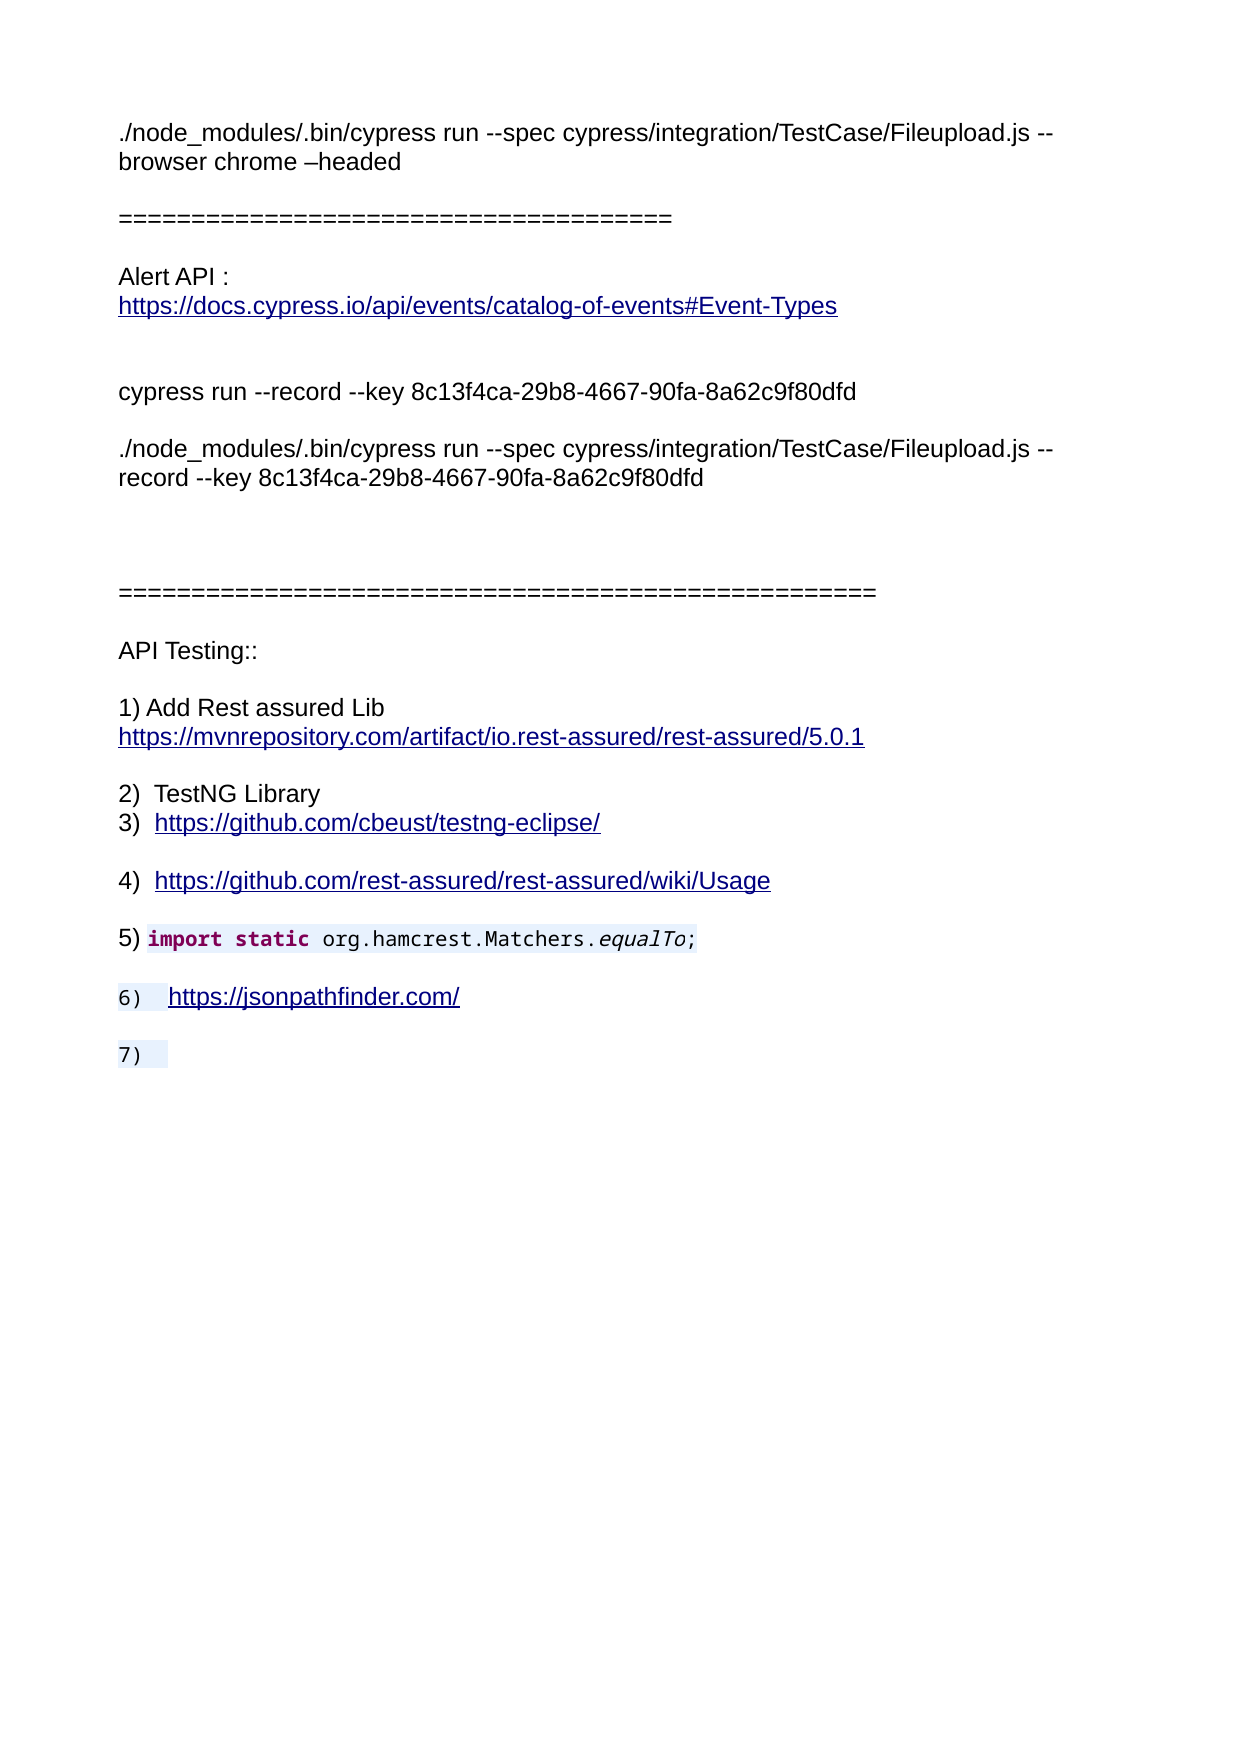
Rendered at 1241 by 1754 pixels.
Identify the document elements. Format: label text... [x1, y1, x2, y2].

text https://docs.cypress.io/api/events/catalog-of-events#Event-Types [118, 291, 1122, 319]
text Alert API : [118, 262, 1122, 291]
text API Testing:: [118, 636, 1122, 664]
text ==================================================== [118, 578, 1122, 607]
text ./node_modules/.bin/cypress run --spec cypress/integration/TestCase/Fileupload.js --record --key 8c13f4ca-29b8-4667-90fa-8a62c9f80dfd [118, 434, 1122, 492]
text 4) https://github.com/rest-assured/rest-assured/wiki/Usage [118, 866, 1122, 894]
text ./node_modules/.bin/cypress run --spec cypress/integration/TestCase/Fileupload.js --browser chrome –headed [118, 118, 1122, 176]
text cypress run --record --key 8c13f4ca-29b8-4667-90fa-8a62c9f80dfd [118, 377, 1122, 406]
text 2) TestNG Library [118, 779, 1122, 808]
text 7) [118, 1040, 1122, 1068]
text 1) Add Rest assured Lib [118, 693, 1122, 722]
text ====================================== [118, 204, 1122, 233]
text 6) https://jsonpathfinder.com/ [118, 981, 1122, 1011]
text https://mvnrepository.com/artifact/io.rest-assured/rest-assured/5.0.1 [118, 722, 1122, 751]
text 5) import static org.hamcrest.Matchers.equalTo; [118, 923, 1122, 953]
text 3) https://github.com/cbeust/testng-eclipse/ [118, 808, 1122, 837]
